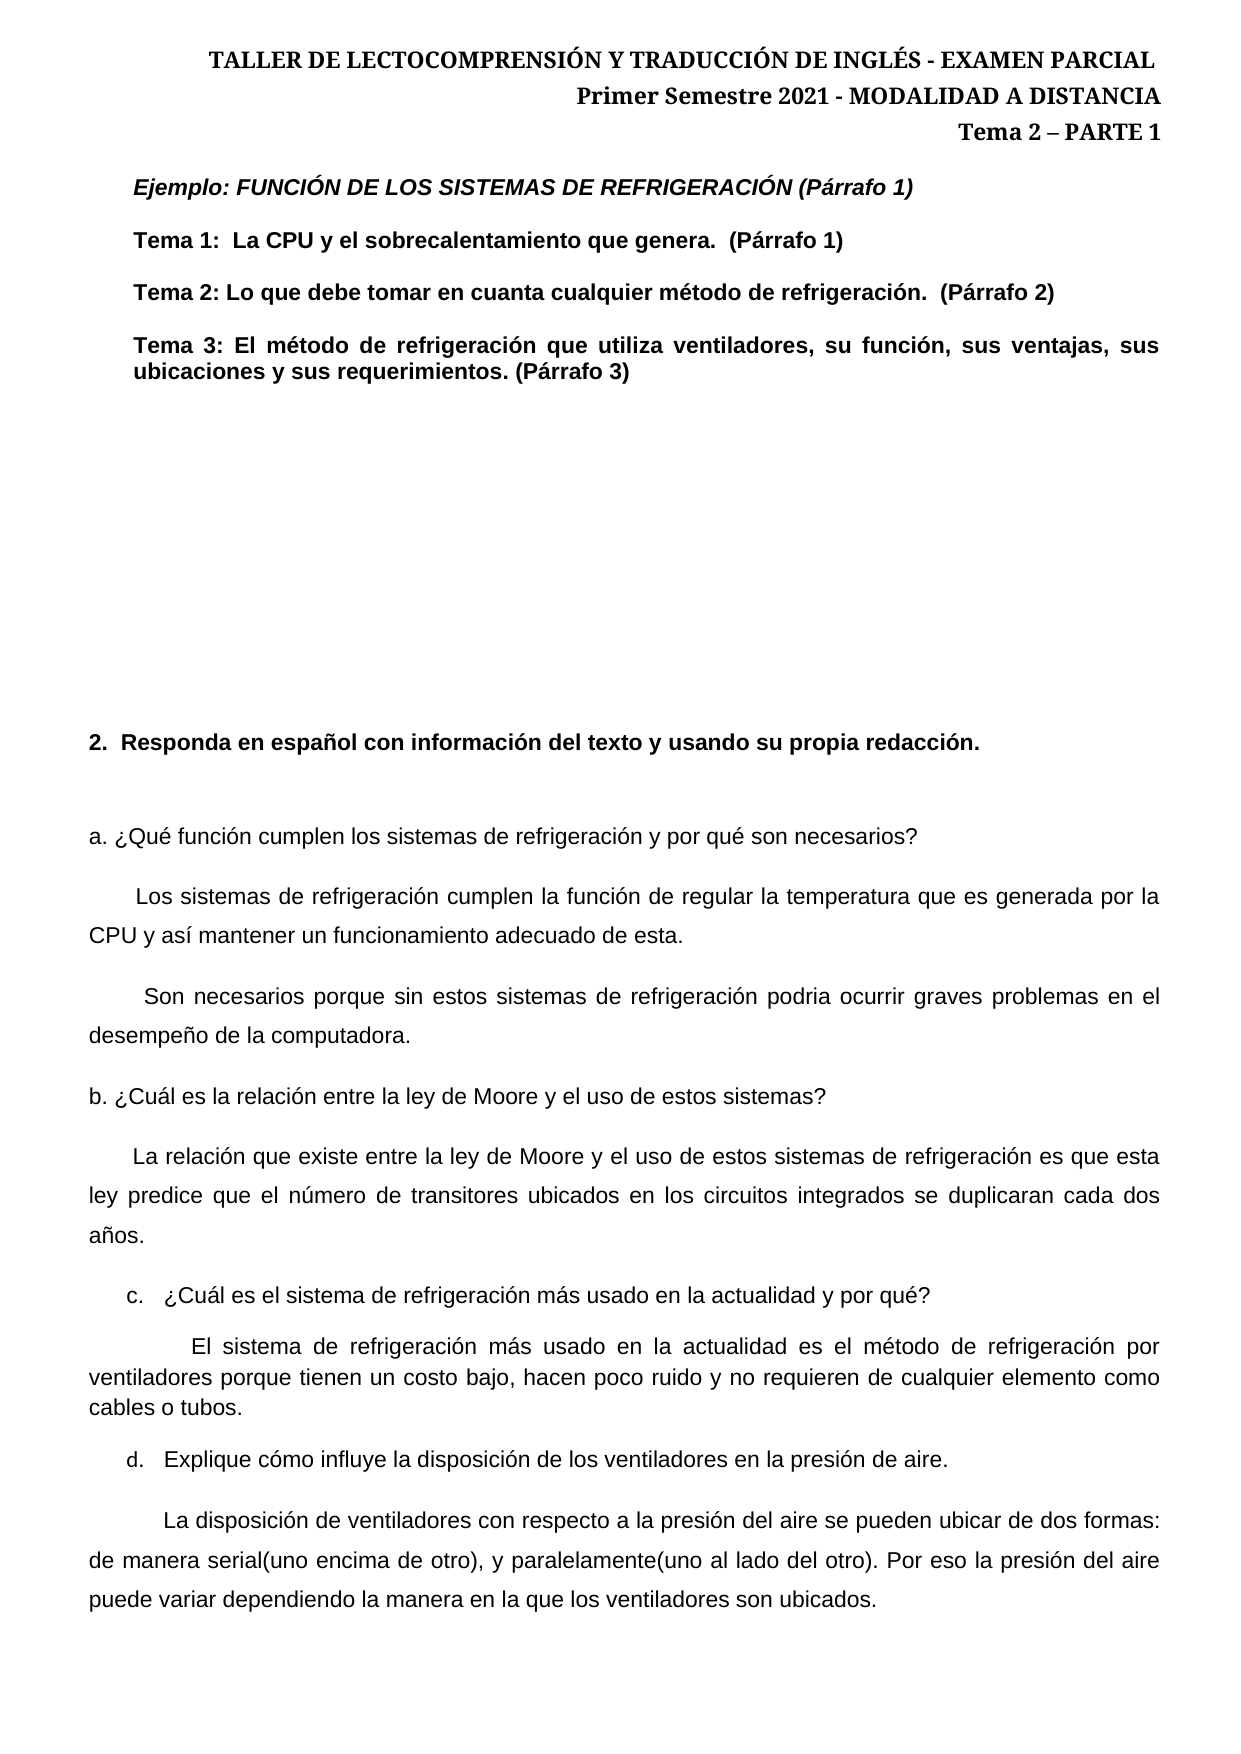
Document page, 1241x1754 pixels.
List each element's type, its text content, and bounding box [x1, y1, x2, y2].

list Tema 2: Lo que debe tomar en cuanta cualquier método de refrigeración. (Párrafo 2) [133, 279, 1161, 306]
list Explique cómo influye la disposición de los ventiladores en la presión de aire. [126, 1445, 1161, 1473]
text El sistema de refrigeración más usado en la actualidad es el método de refrigeración por ventiladores porque tienen un costo bajo, hacen poco ruido y no requieren de cualquier elemento como cables o tubos. [89, 1333, 1161, 1420]
list Tema 3: El método de refrigeración que utiliza ventiladores, su función, sus ventajas, sus ubicaciones y sus requerimientos. (Párrafo 3) [133, 332, 1161, 385]
list Tema 1: La CPU y el sobrecalentamiento que genera. (Párrafo 1) [133, 227, 1161, 253]
text La disposición de ventiladores con respecto a la presión del aire se pueden ubicar de dos formas: de manera serial(uno encima de otro), y paralelamente(uno al lado del otro). Por eso la presión del aire puede variar dependiendo la manera en la que los ventiladores son ubicados. [89, 1507, 1161, 1613]
text b. ¿Cuál es la relación entre la ley de Moore y el uso de estos sistemas? [89, 1083, 1161, 1109]
text a. ¿Qué función cumplen los sistemas de refrigeración y por qué son necesarios? [89, 823, 1161, 849]
text 2. Responda en español con información del texto y usando su propia redacción. [89, 729, 1161, 755]
list Ejemplo: FUNCIÓN DE LOS SISTEMAS DE REFRIGERACIÓN (Párrafo 1) [133, 174, 1161, 200]
text La relación que existe entre la ley de Moore y el uso de estos sistemas de refrigeración es que esta ley predice que el número de transitores ubicados en los circuitos integrados se duplicaran cada dos años. [89, 1143, 1161, 1248]
text Los sistemas de refrigeración cumplen la función de regular la temperatura que es generada por la CPU y así mantener un funcionamiento adecuado de esta. [89, 883, 1161, 949]
list ¿Cuál es el sistema de refrigeración más usado en la actualidad y por qué? [126, 1282, 1161, 1308]
text Son necesarios porque sin estos sistemas de refrigeración podria ocurrir graves problemas en el desempeño de la computadora. [89, 983, 1161, 1049]
